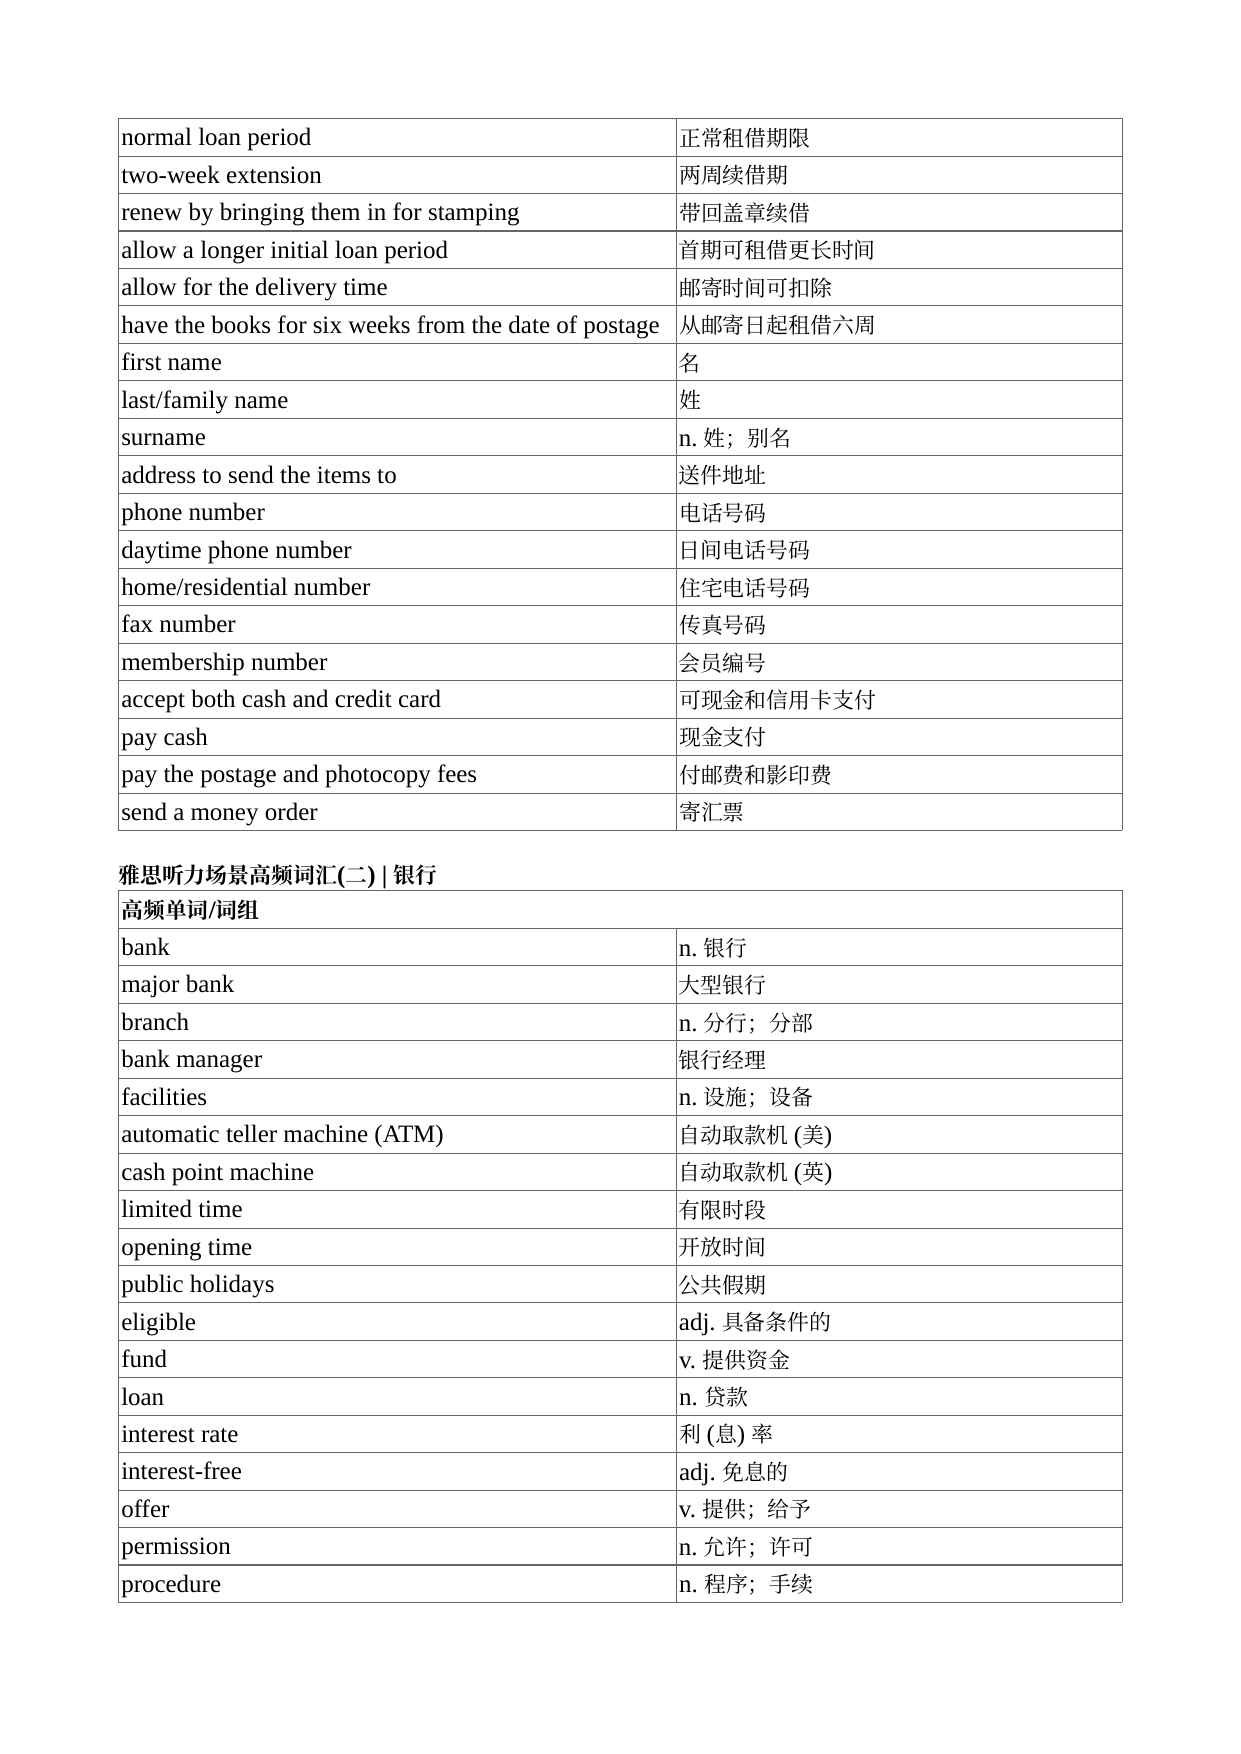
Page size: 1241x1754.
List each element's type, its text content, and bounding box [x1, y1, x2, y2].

table_cell fax number [119, 606, 676, 643]
table_header 姓 [677, 381, 1122, 418]
table_header public holidays [119, 1266, 676, 1302]
table_cell two-week extension [119, 157, 676, 193]
table_cell pay cash [119, 719, 676, 755]
table_header branch [119, 1004, 676, 1040]
table_header 首期可租借更长时间 [677, 232, 1122, 268]
table_cell 自动取款机 (美) [677, 1116, 1122, 1152]
table_header 利 (息) 率 [677, 1416, 1122, 1452]
table_cell 两周续借期 [677, 157, 1122, 193]
table_header fund [119, 1341, 676, 1377]
table_header allow for the delivery time [119, 269, 676, 305]
table_cell opening time [119, 1229, 676, 1265]
table_header pay the postage and photocopy fees [119, 756, 676, 792]
table_cell automatic teller machine (ATM) [119, 1116, 676, 1152]
table_cell permission [119, 1528, 676, 1564]
table_cell eligible [119, 1303, 676, 1340]
table_header 带回盖章续借 [677, 194, 1122, 230]
table_cell 从邮寄日起租借六周 [677, 306, 1122, 343]
table_cell adj. 免息的 [677, 1453, 1122, 1489]
table_header v. 提供资金 [677, 1341, 1122, 1377]
table_header 电话号码 [677, 494, 1122, 530]
table_header n. 设施；设备 [677, 1079, 1122, 1115]
table_header membership number [119, 644, 676, 680]
table_header interest rate [119, 1416, 676, 1452]
table_header normal loan period [119, 119, 676, 156]
table_header allow a longer initial loan period [119, 232, 676, 268]
table_header phone number [119, 494, 676, 530]
table_cell loan [119, 1378, 676, 1414]
table_cell bank manager [119, 1041, 676, 1077]
table_cell adj. 具备条件的 [677, 1303, 1122, 1340]
table_header 正常租借期限 [677, 119, 1122, 156]
table_cell 现金支付 [677, 719, 1122, 755]
table_header 公共假期 [677, 1266, 1122, 1302]
table_header 住宅电话号码 [677, 569, 1122, 605]
table_header v. 提供；给予 [677, 1491, 1122, 1527]
table_header 名 [677, 344, 1122, 380]
table_header 高频单词/词组 [119, 891, 1122, 928]
table_cell have the books for six weeks from the date of postage [119, 306, 676, 343]
table_header 大型银行 [677, 966, 1122, 1003]
text 雅思听力场景高频词汇(二) | 银行 [118, 859, 1122, 890]
table_header renew by bringing them in for stamping [119, 194, 676, 230]
table_header 邮寄时间可扣除 [677, 269, 1122, 305]
table_header 自动取款机 (英) [677, 1154, 1122, 1190]
table_header 付邮费和影印费 [677, 756, 1122, 792]
table_header offer [119, 1491, 676, 1527]
table_header limited time [119, 1191, 676, 1227]
table_header procedure [119, 1566, 676, 1602]
table_cell n. 允许；许可 [677, 1528, 1122, 1564]
table_header bank [119, 929, 676, 965]
table_header n. 程序；手续 [677, 1566, 1122, 1602]
table_header home/residential number [119, 569, 676, 605]
table_header 有限时段 [677, 1191, 1122, 1227]
table_cell 银行经理 [677, 1041, 1122, 1077]
table_header n. 姓；别名 [677, 419, 1122, 455]
table_cell n. 贷款 [677, 1378, 1122, 1414]
table_header 会员编号 [677, 644, 1122, 680]
table_cell address to send the items to [119, 456, 676, 493]
table_header cash point machine [119, 1154, 676, 1190]
table_header daytime phone number [119, 531, 676, 568]
table_cell send a money order [119, 794, 676, 830]
table_header 可现金和信用卡支付 [677, 681, 1122, 718]
table_cell interest-free [119, 1453, 676, 1489]
table_cell 寄汇票 [677, 794, 1122, 830]
table_cell 传真号码 [677, 606, 1122, 643]
table_cell 开放时间 [677, 1229, 1122, 1265]
table_header n. 分行；分部 [677, 1004, 1122, 1040]
table_cell 送件地址 [677, 456, 1122, 493]
table_header n. 银行 [677, 929, 1122, 965]
table_header last/family name [119, 381, 676, 418]
table_header major bank [119, 966, 676, 1003]
table_header surname [119, 419, 676, 455]
table_header first name [119, 344, 676, 380]
table_header accept both cash and credit card [119, 681, 676, 718]
table_header facilities [119, 1079, 676, 1115]
table_header 日间电话号码 [677, 531, 1122, 568]
